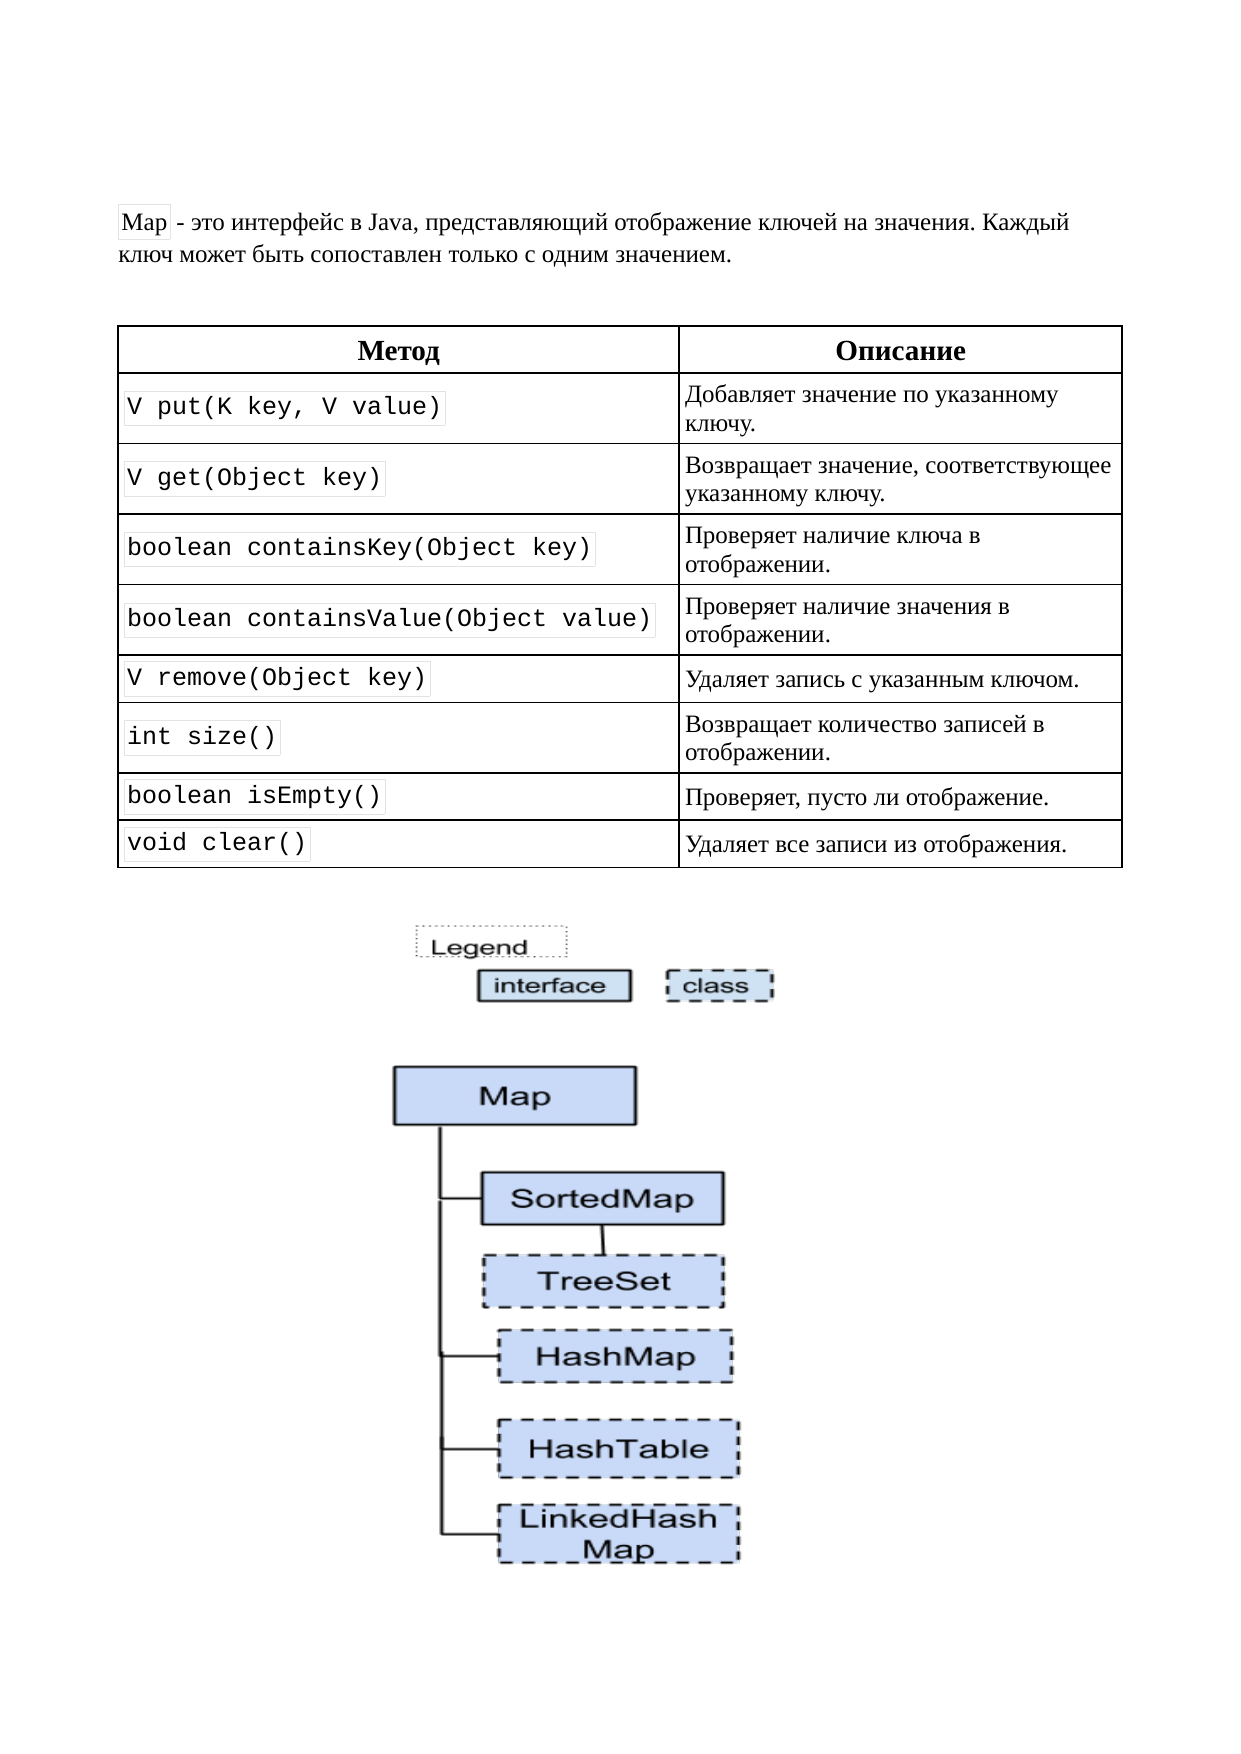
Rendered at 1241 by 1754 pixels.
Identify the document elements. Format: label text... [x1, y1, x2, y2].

table_cell Возвращает значение, соответствующее указанному ключу. [680, 444, 1121, 513]
table_cell int size() [119, 703, 678, 772]
table_header Описание [680, 327, 1121, 372]
table_cell boolean isEmpty() [119, 774, 678, 819]
table_cell boolean containsKey(Object key) [119, 515, 678, 583]
text Map - это интерфейс в Java, представляющий отображение ключей на значения. Каждый ключ может быть сопоставлен только с одним значением. [118, 204, 1122, 268]
table_cell V remove(Object key) [119, 656, 678, 701]
picture [374, 904, 797, 1587]
table_cell void clear() [119, 821, 678, 867]
table_cell V get(Object key) [119, 444, 678, 513]
table_cell Добавляет значение по указанному ключу. [680, 374, 1121, 442]
table_cell Проверяет наличие значения в отображении. [680, 585, 1121, 654]
table_cell Удаляет запись с указанным ключом. [680, 656, 1121, 701]
table_cell Проверяет наличие ключа в отображении. [680, 515, 1121, 583]
table_header Метод [119, 327, 678, 372]
table_cell Возвращает количество записей в отображении. [680, 703, 1121, 772]
table_cell Проверяет, пусто ли отображение. [680, 774, 1121, 819]
table_cell Удаляет все записи из отображения. [680, 821, 1121, 867]
table_cell V put(K key, V value) [119, 374, 678, 442]
table_cell boolean containsValue(Object value) [119, 585, 678, 654]
